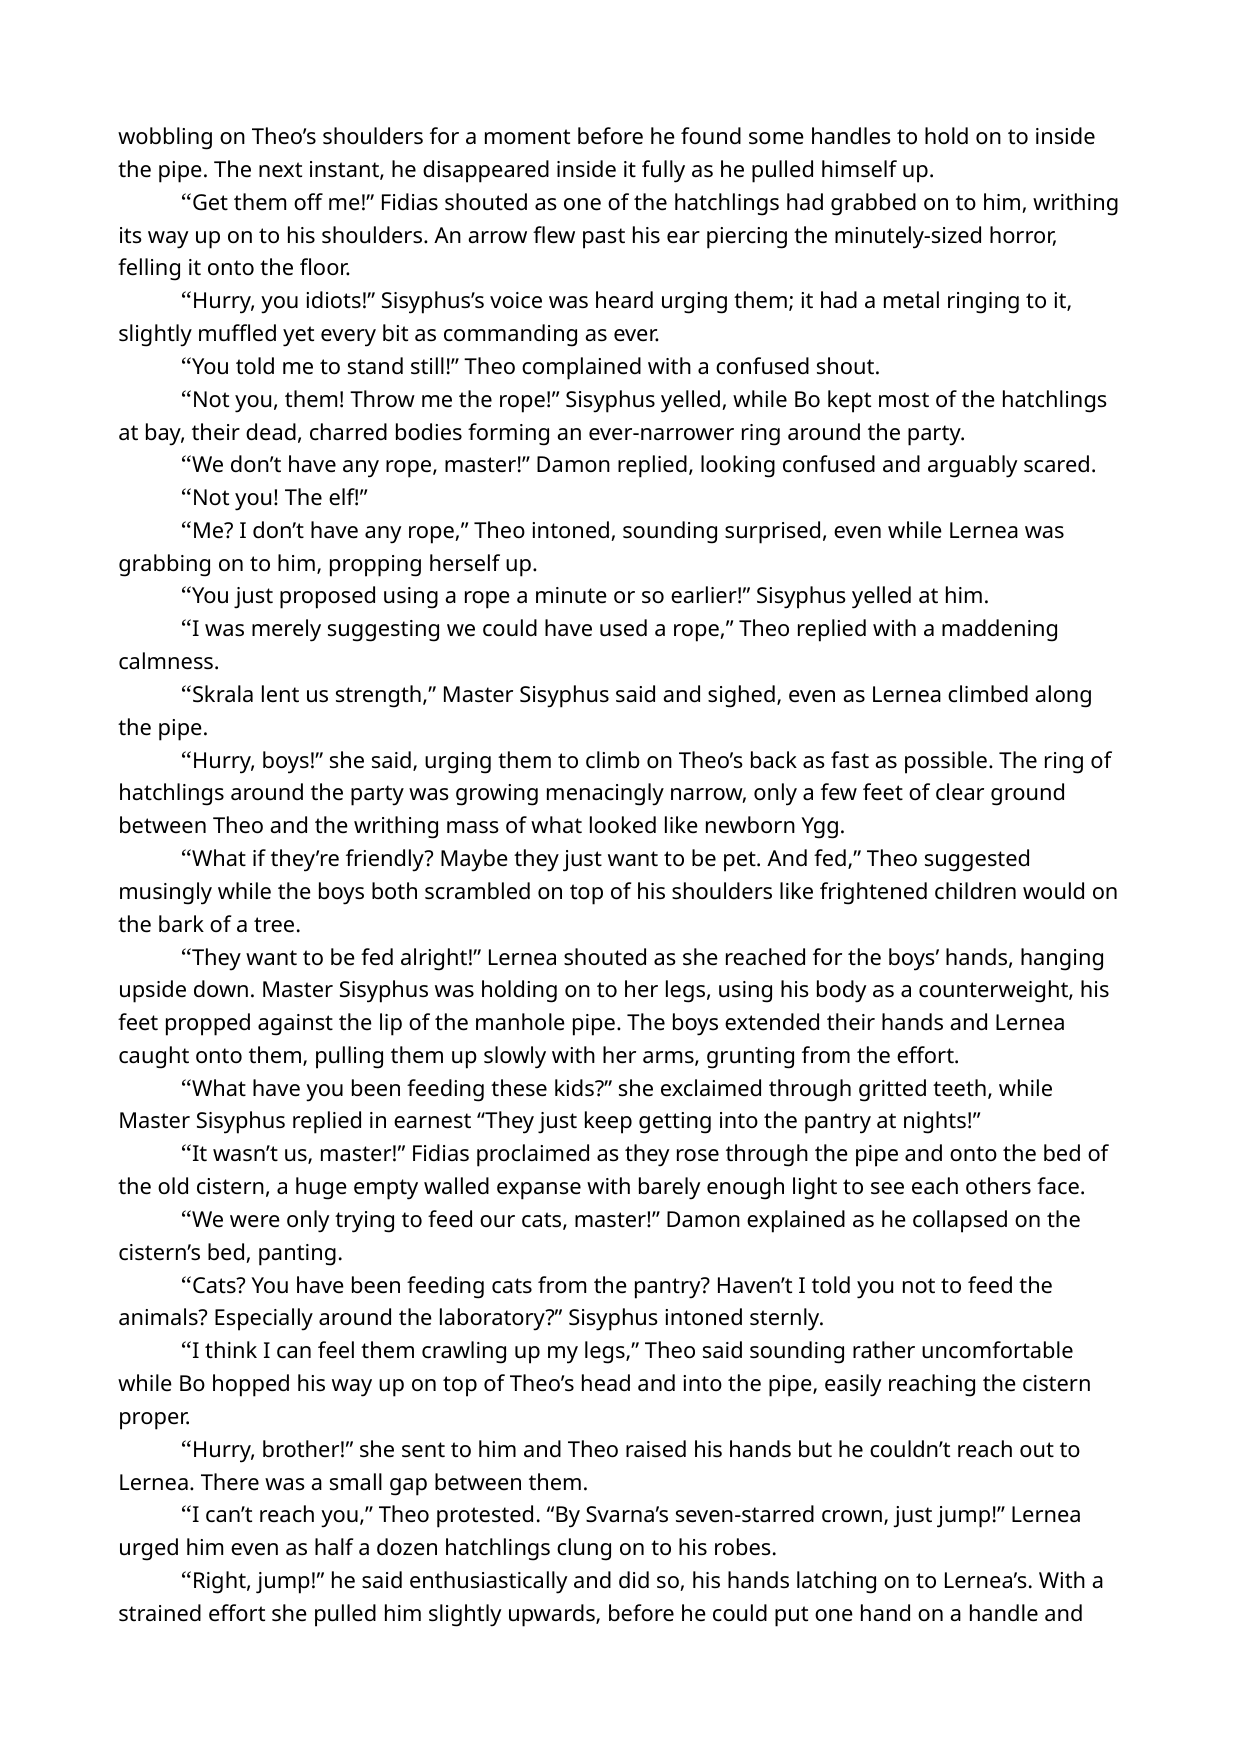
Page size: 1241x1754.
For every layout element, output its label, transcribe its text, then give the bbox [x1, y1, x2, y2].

text “What if they’re friendly? Maybe they just want to be pet. And fed,” Theo suggested musingly while the boys both scrambled on top of his shoulders like frightened children would on the bark of a tree. [118, 840, 1122, 938]
text “It wasn’t us, master!” Fidias proclaimed as they rose through the pipe and onto the bed of the old cistern, a huge empty walled expanse with barely enough light to see each others face. [118, 1135, 1122, 1201]
text “We don’t have any rope, master!” Damon replied, looking confused and arguably scared. [118, 446, 1122, 479]
text “I think I can feel them crawling up my legs,” Theo said sounding rather uncomfortable while Bo hopped his way up on top of Theo’s head and into the pipe, easily reaching the cistern proper. [118, 1332, 1122, 1431]
text “You just proposed using a rope a minute or so earlier!” Sisyphus yelled at him. [118, 577, 1122, 610]
text “We were only trying to feed our cats, master!” Damon explained as he collapsed on the cistern’s bed, panting. [118, 1201, 1122, 1267]
text “Hurry, boys!” she said, urging them to climb on Theo’s back as fast as possible. The ring of hatchlings around the party was growing menacingly narrow, only a few feet of clear ground between Theo and the writhing mass of what looked like newborn Ygg. [118, 742, 1122, 840]
text “What have you been feeding these kids?” she exclaimed through gritted teeth, while Master Sisyphus replied in earnest “They just keep getting into the pantry at nights!” [118, 1070, 1122, 1135]
text “I was merely suggesting we could have used a rope,” Theo replied with a maddening calmness. [118, 610, 1122, 676]
text “They want to be fed alright!” Lernea shouted as she reached for the boys’ hands, hanging upside down. Master Sisyphus was holding on to her legs, using his body as a counterweight, his feet propped against the lip of the manhole pipe. The boys extended their hands and Lernea caught onto them, pulling them up slowly with her arms, grunting from the effort. [118, 938, 1122, 1070]
text “Hurry, you idiots!” Sisyphus’s voice was heard urging them; it had a metal ringing to it, slightly muffled yet every bit as commanding as ever. [118, 282, 1122, 348]
text “Me? I don’t have any rope,” Theo intoned, sounding surprised, even while Lernea was grabbing on to him, propping herself up. [118, 512, 1122, 577]
text “Skrala lent us strength,” Master Sisyphus said and sighed, even as Lernea climbed along the pipe. [118, 676, 1122, 742]
text “I can’t reach you,” Theo protested. “By Svarna’s seven-starred crown, just jump!” Lernea urged him even as half a dozen hatchlings clung on to his robes. [118, 1496, 1122, 1562]
text “Right, jump!” he said enthusiastically and did so, his hands latching on to Lernea’s. With a strained effort she pulled him slightly upwards, before he could put one hand on a handle and [118, 1562, 1122, 1627]
text “Get them off me!” Fidias shouted as one of the hatchlings had grabbed on to him, writhing its way up on to his shoulders. An arrow flew past his ear piercing the minutely-sized horror, felling it onto the floor. [118, 184, 1122, 282]
text “Hurry, brother!” she sent to him and Theo raised his hands but he couldn’t reach out to Lernea. There was a small gap between them. [118, 1431, 1122, 1496]
text “You told me to stand still!” Theo complained with a confused shout. [118, 348, 1122, 381]
text “Cats? You have been feeding cats from the pantry? Haven’t I told you not to feed the animals? Especially around the laboratory?” Sisyphus intoned sternly. [118, 1267, 1122, 1332]
text “Not you! The elf!” [118, 479, 1122, 512]
text “Not you, them! Throw me the rope!” Sisyphus yelled, while Bo kept most of the hatchlings at bay, their dead, charred bodies forming an ever-narrower ring around the party. [118, 381, 1122, 446]
text wobbling on Theo’s shoulders for a moment before he found some handles to hold on to inside the pipe. The next instant, he disappeared inside it fully as he pulled himself up. [118, 118, 1122, 184]
